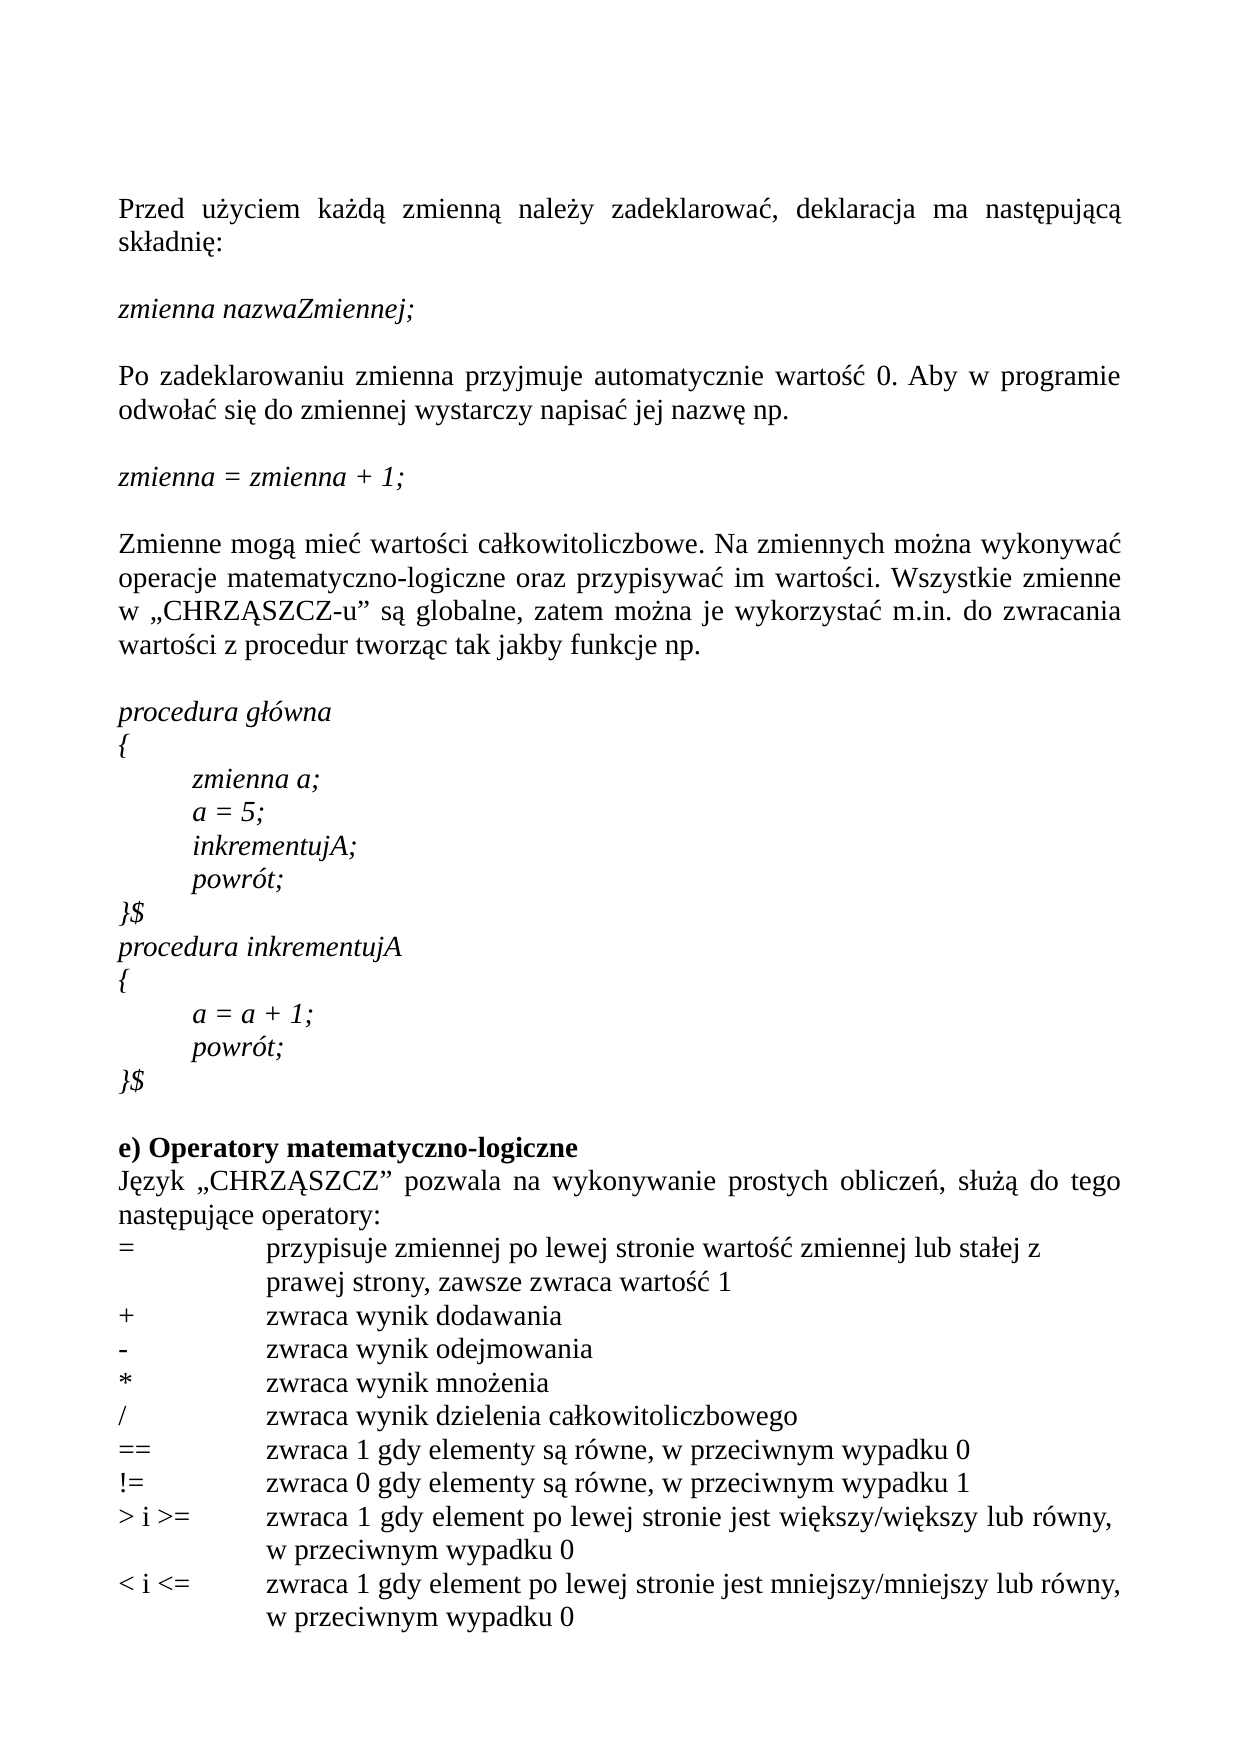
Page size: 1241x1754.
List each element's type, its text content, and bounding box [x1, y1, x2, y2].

text != zwraca 0 gdy elementy są równe, w przeciwnym wypadku 1 [118, 1465, 1122, 1499]
text / zwraca wynik dzielenia całkowitoliczbowego [118, 1398, 1122, 1432]
text }$ [118, 1063, 1122, 1096]
text procedura inkrementujA [118, 929, 1122, 962]
text - zwraca wynik odejmowania [118, 1331, 1122, 1365]
text Zmienne mogą mieć wartości całkowitoliczbowe. Na zmiennych można wykonywać operacje matematyczno-logiczne oraz przypisywać im wartości. Wszystkie zmienne w „CHRZĄSZCZ-u” są globalne, zatem można je wykorzystać m.in. do zwracania wartości z procedur tworząc tak jakby funkcje np. [118, 526, 1122, 660]
text inkrementujA; [118, 828, 1122, 862]
text > i >= zwraca 1 gdy element po lewej stronie jest większy/większy lub równy, w przeciwnym wypadku 0 [118, 1499, 1122, 1566]
text zmienna a; [118, 761, 1122, 794]
text { [118, 962, 1122, 996]
text Po zadeklarowaniu zmienna przyjmuje automatycznie wartość 0. Aby w programie odwołać się do zmiennej wystarczy napisać jej nazwę np. [118, 358, 1122, 426]
text powrót; [118, 1029, 1122, 1063]
text = przypisuje zmiennej po lewej stronie wartość zmiennej lub stałej z prawej strony, zawsze zwraca wartość 1 [118, 1231, 1122, 1298]
text procedura główna [118, 694, 1122, 727]
text == zwraca 1 gdy elementy są równe, w przeciwnym wypadku 0 [118, 1432, 1122, 1465]
text powrót; [118, 862, 1122, 895]
text Przed użyciem każdą zmienną należy zadeklarować, deklaracja ma następującą składnię: [118, 191, 1122, 258]
text zmienna nazwaZmiennej; [118, 291, 1122, 325]
text zmienna = zmienna + 1; [118, 459, 1122, 493]
text * zwraca wynik mnożenia [118, 1365, 1122, 1398]
text { [118, 727, 1122, 761]
text a = a + 1; [118, 996, 1122, 1029]
text Język „CHRZĄSZCZ” pozwala na wykonywanie prostych obliczeń, służą do tego następujące operatory: [118, 1163, 1122, 1231]
text < i <= zwraca 1 gdy element po lewej stronie jest mniejszy/mniejszy lub równy, w przeciwnym wypadku 0 [118, 1566, 1122, 1633]
text e) Operatory matematyczno-logiczne [118, 1130, 1122, 1163]
text + zwraca wynik dodawania [118, 1298, 1122, 1331]
text a = 5; [118, 794, 1122, 828]
text }$ [118, 895, 1122, 929]
